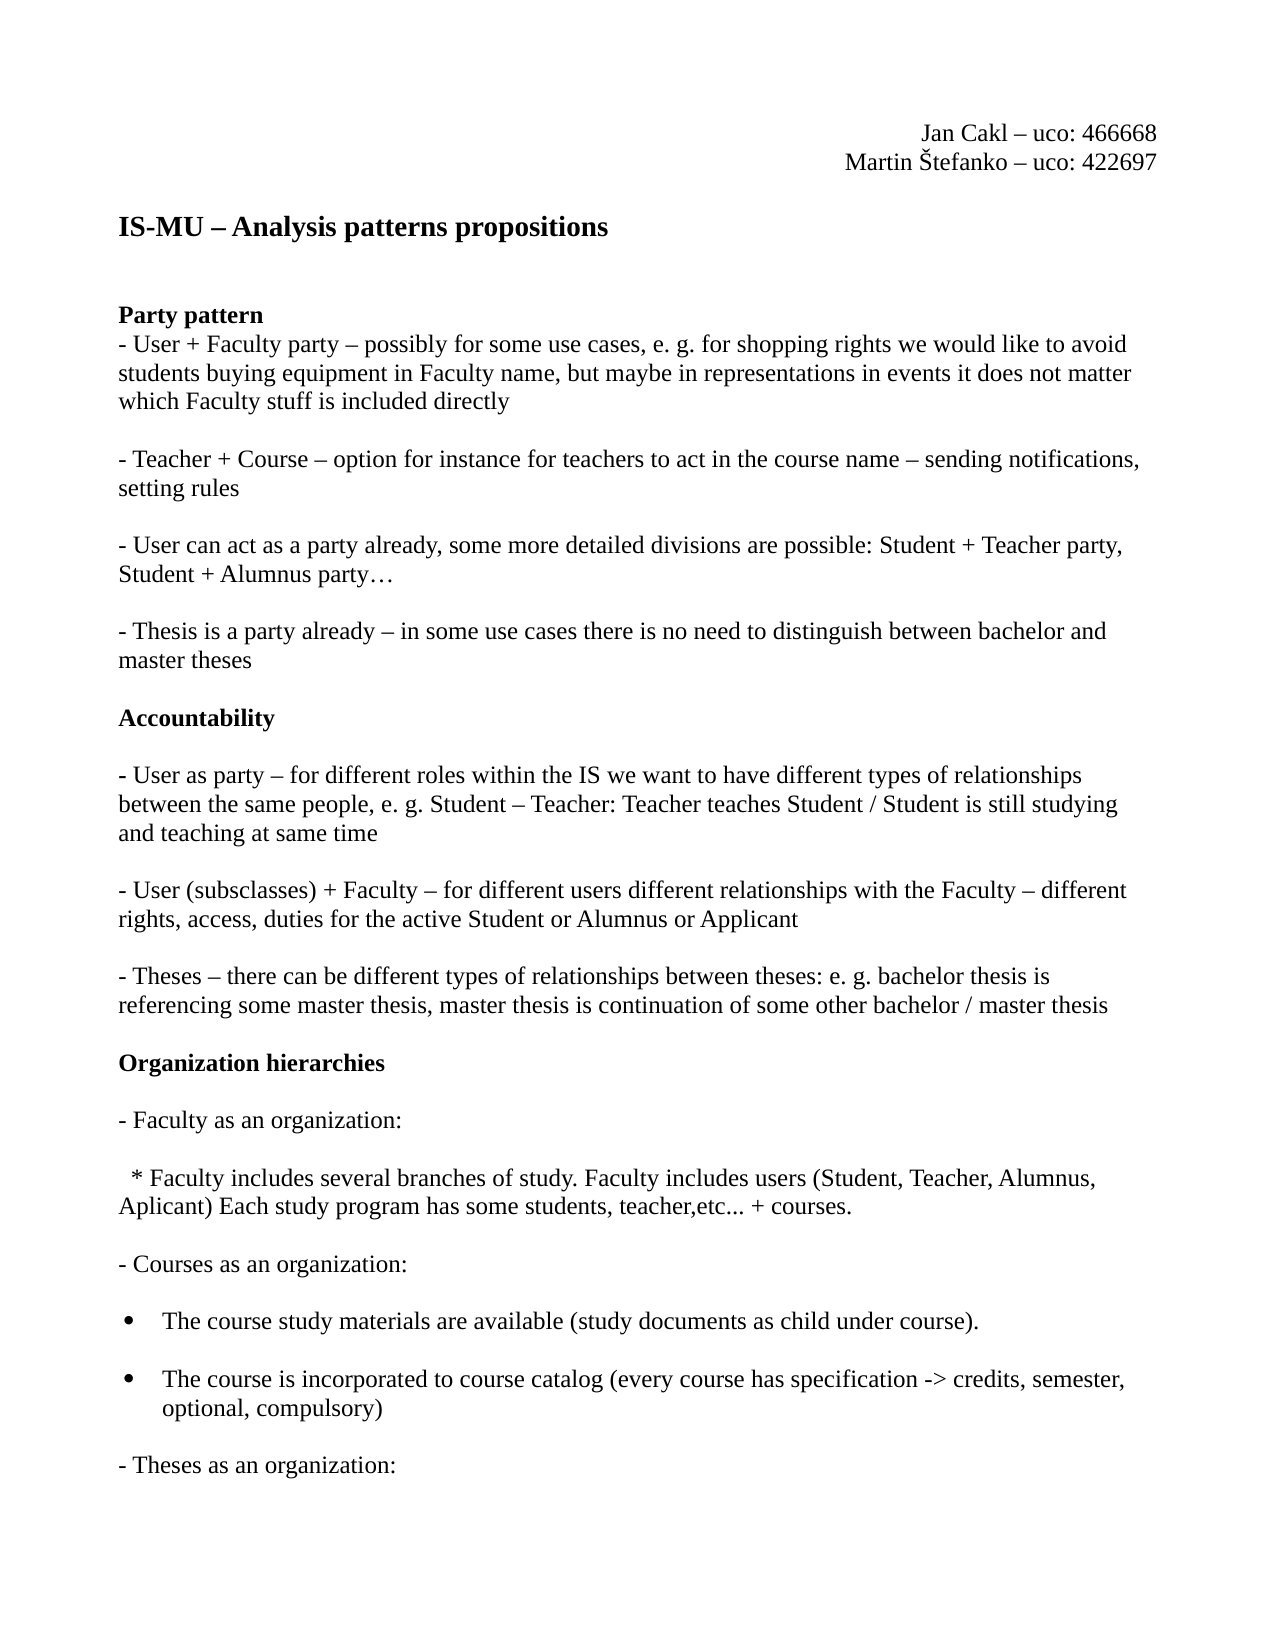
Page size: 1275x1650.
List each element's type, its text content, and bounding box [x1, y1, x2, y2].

text Accountability [118, 703, 1157, 731]
text - User + Faculty party – possibly for some use cases, e. g. for shopping rights we would like to avoid students buying equipment in Faculty name, but maybe in representations in events it does not matter which Faculty stuff is included directly [118, 329, 1157, 415]
list The course is incorporated to course catalog (every course has specification -> credits, semester, optional, compulsory) [124, 1364, 1157, 1421]
list The course study materials are available (study documents as child under course). [124, 1306, 1157, 1335]
text Organization hierarchies [118, 1048, 1157, 1076]
text IS-MU – Analysis patterns propositions [118, 209, 1157, 243]
text - Courses as an organization: [118, 1249, 1157, 1278]
text Party pattern [118, 300, 1157, 329]
text - Theses as an organization: [118, 1450, 1157, 1479]
text - User as party – for different roles within the IS we want to have different types of relationships between the same people, e. g. Student – Teacher: Teacher teaches Student / Student is still studying and teaching at same time [118, 760, 1157, 846]
text - Teacher + Course – option for instance for teachers to act in the course name – sending notifications, setting rules [118, 444, 1157, 501]
text - User (subsclasses) + Faculty – for different users different relationships with the Faculty – different rights, access, duties for the active Student or Alumnus or Applicant [118, 875, 1157, 933]
text - Thesis is a party already – in some use cases there is no need to distinguish between bachelor and master theses [118, 616, 1157, 674]
text - Faculty as an organization: [118, 1105, 1157, 1134]
text * Faculty includes several branches of study. Faculty includes users (Student, Teacher, Alumnus, Aplicant) Each study program has some students, teacher,etc... + courses. [118, 1163, 1157, 1220]
text Jan Cakl – uco: 466668 [118, 118, 1157, 147]
text Martin Štefanko – uco: 422697 [118, 147, 1157, 176]
text - User can act as a party already, some more detailed divisions are possible: Student + Teacher party, Student + Alumnus party… [118, 530, 1157, 588]
text - Theses – there can be different types of relationships between theses: e. g. bachelor thesis is referencing some master thesis, master thesis is continuation of some other bachelor / master thesis [118, 961, 1157, 1019]
